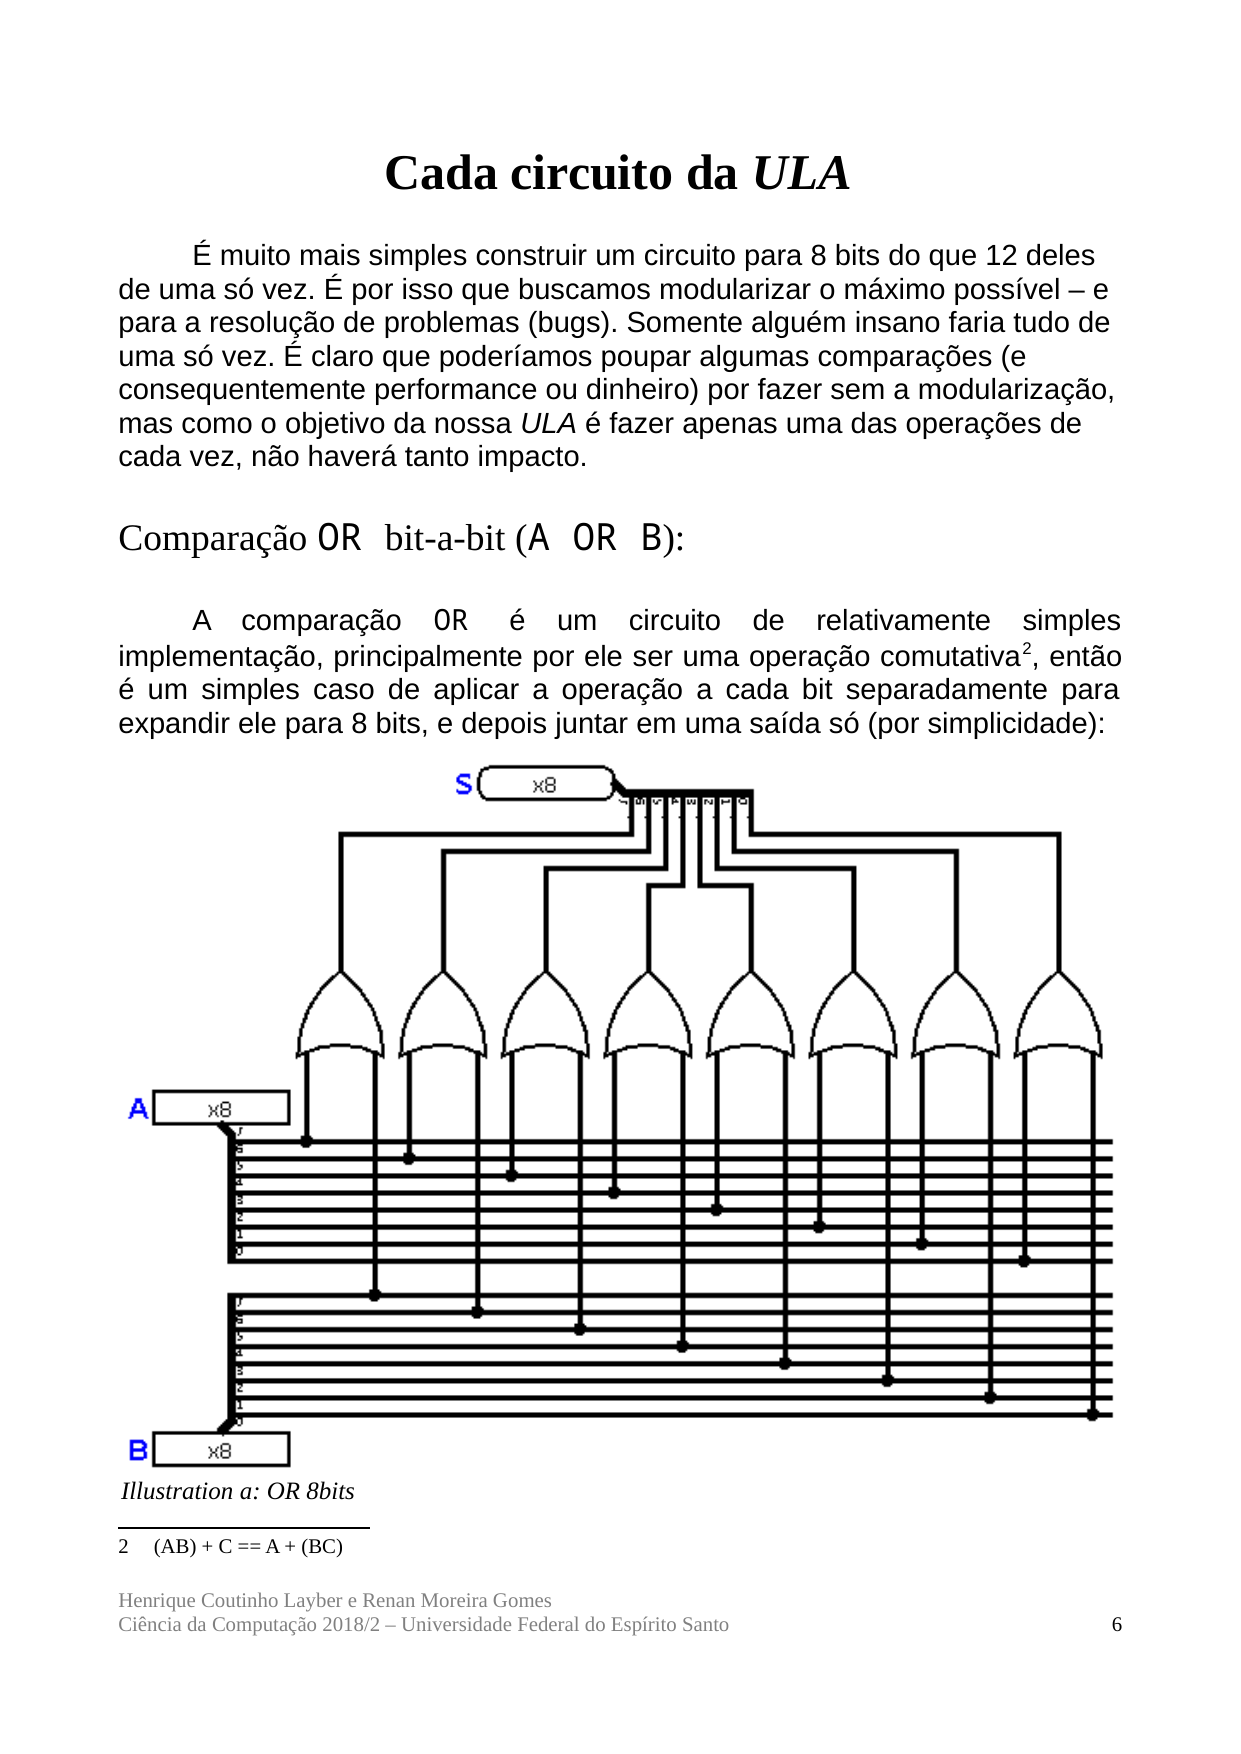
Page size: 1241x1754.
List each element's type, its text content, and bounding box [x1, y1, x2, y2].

text Comparação OR bit-a-bit (A OR B): [118, 510, 1122, 561]
text Illustration a: OR 8bits [121, 1476, 1119, 1505]
text Cada circuito da ULA [118, 143, 1122, 201]
text (AB) + C == A + (BC) [118, 1534, 1122, 1558]
text [121, 745, 1119, 757]
text É muito mais simples construir um circuito para 8 bits do que 12 deles de uma só vez. É por isso que buscamos modularizar o máximo possível – e para a resolução de problemas (bugs). Somente alguém insano faria tudo de uma só vez. É claro que poderíamos poupar algumas comparações (e consequentemente performance ou dinheiro) por fazer sem a modularização, mas como o objetivo da nossa ULA é fazer apenas uma das operações de cada vez, não haverá tanto impacto. [118, 238, 1122, 473]
picture [120, 757, 1120, 1476]
text A comparação OR é um circuito de relativamente simples implementação, principalmente por ele ser uma operação comutativa, então é um simples caso de aplicar a operação a cada bit separadamente para expandir ele para 8 bits, e depois juntar em uma saída só (por simplicidade): [118, 599, 1122, 739]
